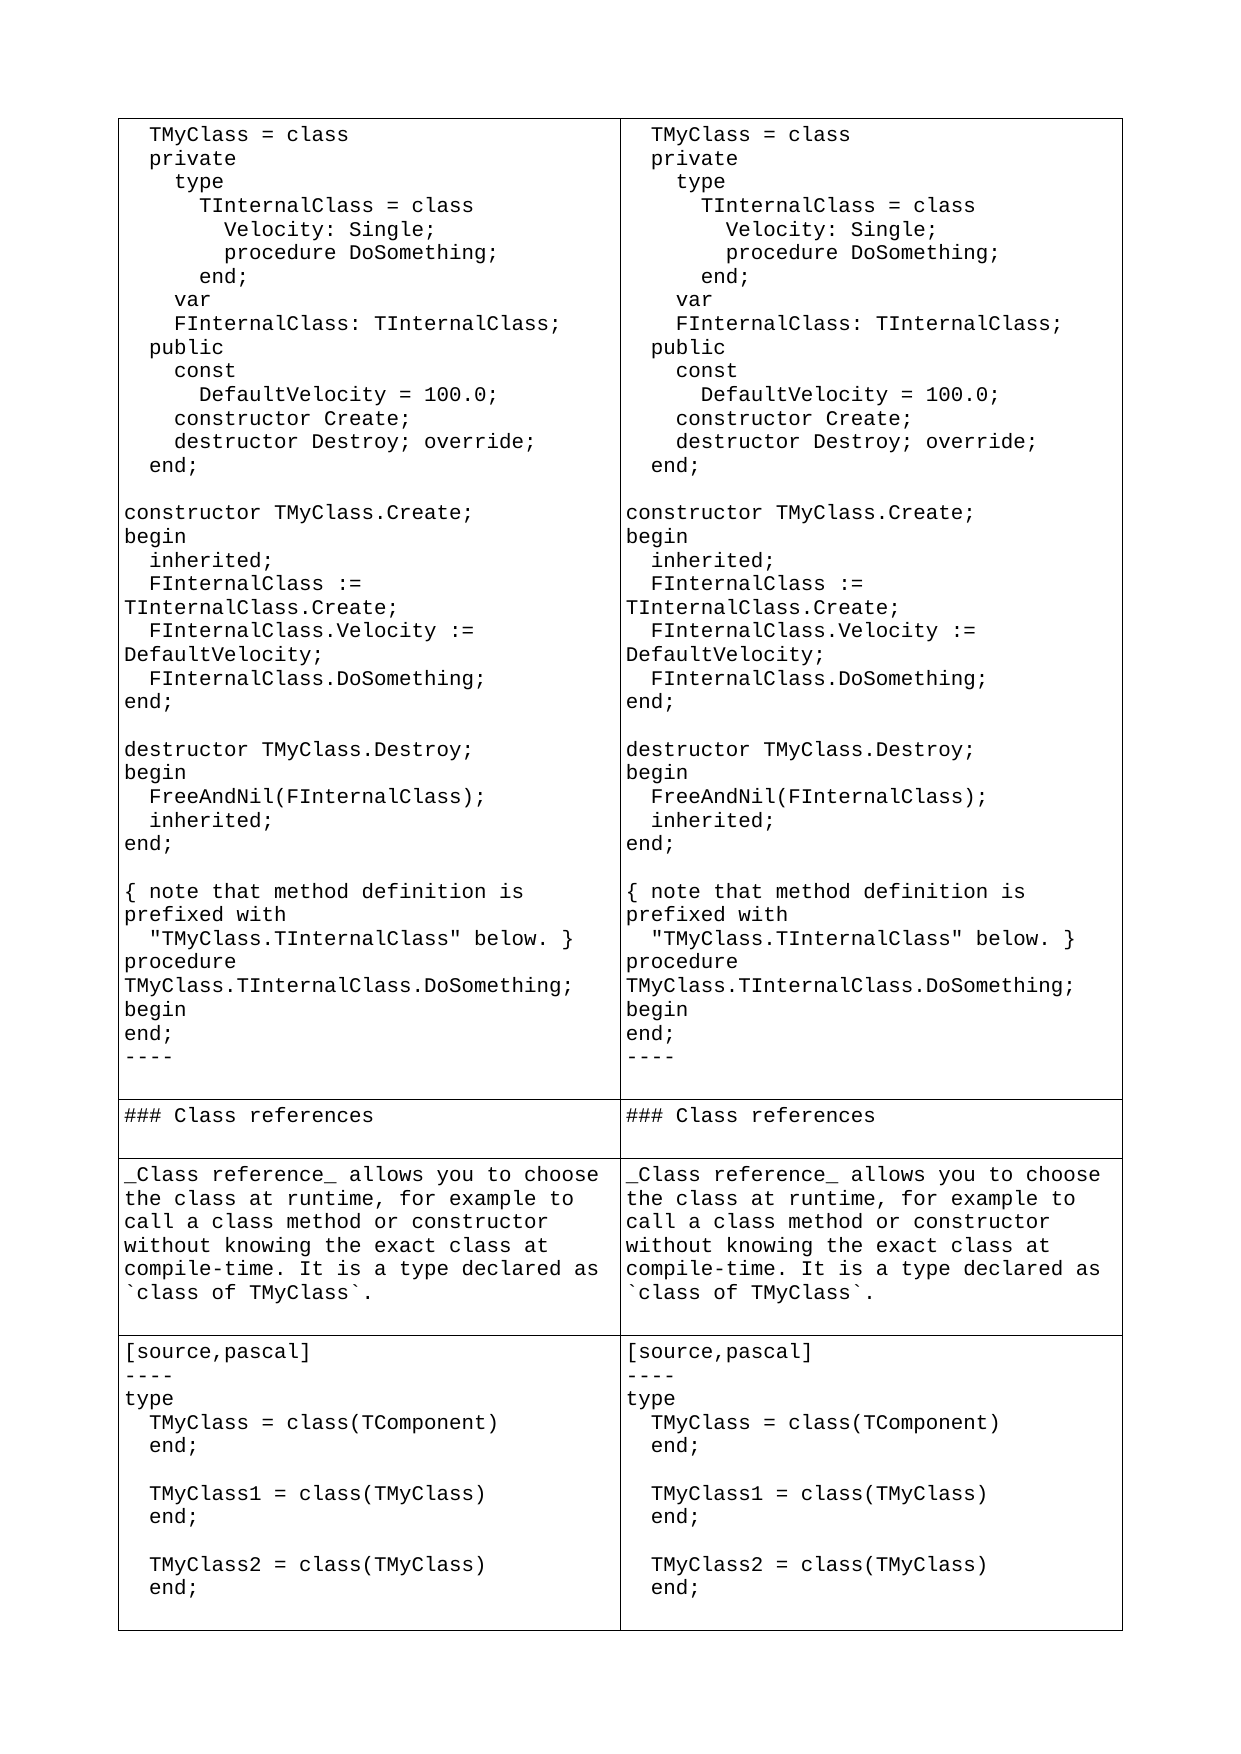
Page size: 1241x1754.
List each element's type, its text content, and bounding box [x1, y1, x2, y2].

table_cell TMyClass = class private type TInternalClass = class Velocity: Single; procedure DoSomething; end; var FInternalClass: TInternalClass; public const DefaultVelocity = 100.0; constructor Create; destructor Destroy; override; end; constructor TMyClass.Create; begin inherited; FInternalClass := TInternalClass.Create; FInternalClass.Velocity := DefaultVelocity; FInternalClass.DoSomething; end; destructor TMyClass.Destroy; begin FreeAndNil(FInternalClass); inherited; end; { note that method definition is prefixed with "TMyClass.TInternalClass" below. } procedure TMyClass.TInternalClass.DoSomething; begin end; ---- [119, 119, 620, 1099]
table_cell ### Class references [119, 1100, 620, 1158]
table_cell [source,pascal] ---- type TMyClass = class(TComponent) end; TMyClass1 = class(TMyClass) end; TMyClass2 = class(TMyClass) end; [119, 1336, 620, 1630]
table_cell _Class reference_ allows you to choose the class at runtime, for example to call a class method or constructor without knowing the exact class at compile-time. It is a type declared as `class of TMyClass`. [621, 1159, 1122, 1335]
table_cell [source,pascal] ---- type TMyClass = class(TComponent) end; TMyClass1 = class(TMyClass) end; TMyClass2 = class(TMyClass) end; [621, 1336, 1122, 1630]
table_cell _Class reference_ allows you to choose the class at runtime, for example to call a class method or constructor without knowing the exact class at compile-time. It is a type declared as `class of TMyClass`. [119, 1159, 620, 1335]
table_cell TMyClass = class private type TInternalClass = class Velocity: Single; procedure DoSomething; end; var FInternalClass: TInternalClass; public const DefaultVelocity = 100.0; constructor Create; destructor Destroy; override; end; constructor TMyClass.Create; begin inherited; FInternalClass := TInternalClass.Create; FInternalClass.Velocity := DefaultVelocity; FInternalClass.DoSomething; end; destructor TMyClass.Destroy; begin FreeAndNil(FInternalClass); inherited; end; { note that method definition is prefixed with "TMyClass.TInternalClass" below. } procedure TMyClass.TInternalClass.DoSomething; begin end; ---- [621, 119, 1122, 1099]
table_cell ### Class references [621, 1100, 1122, 1158]
